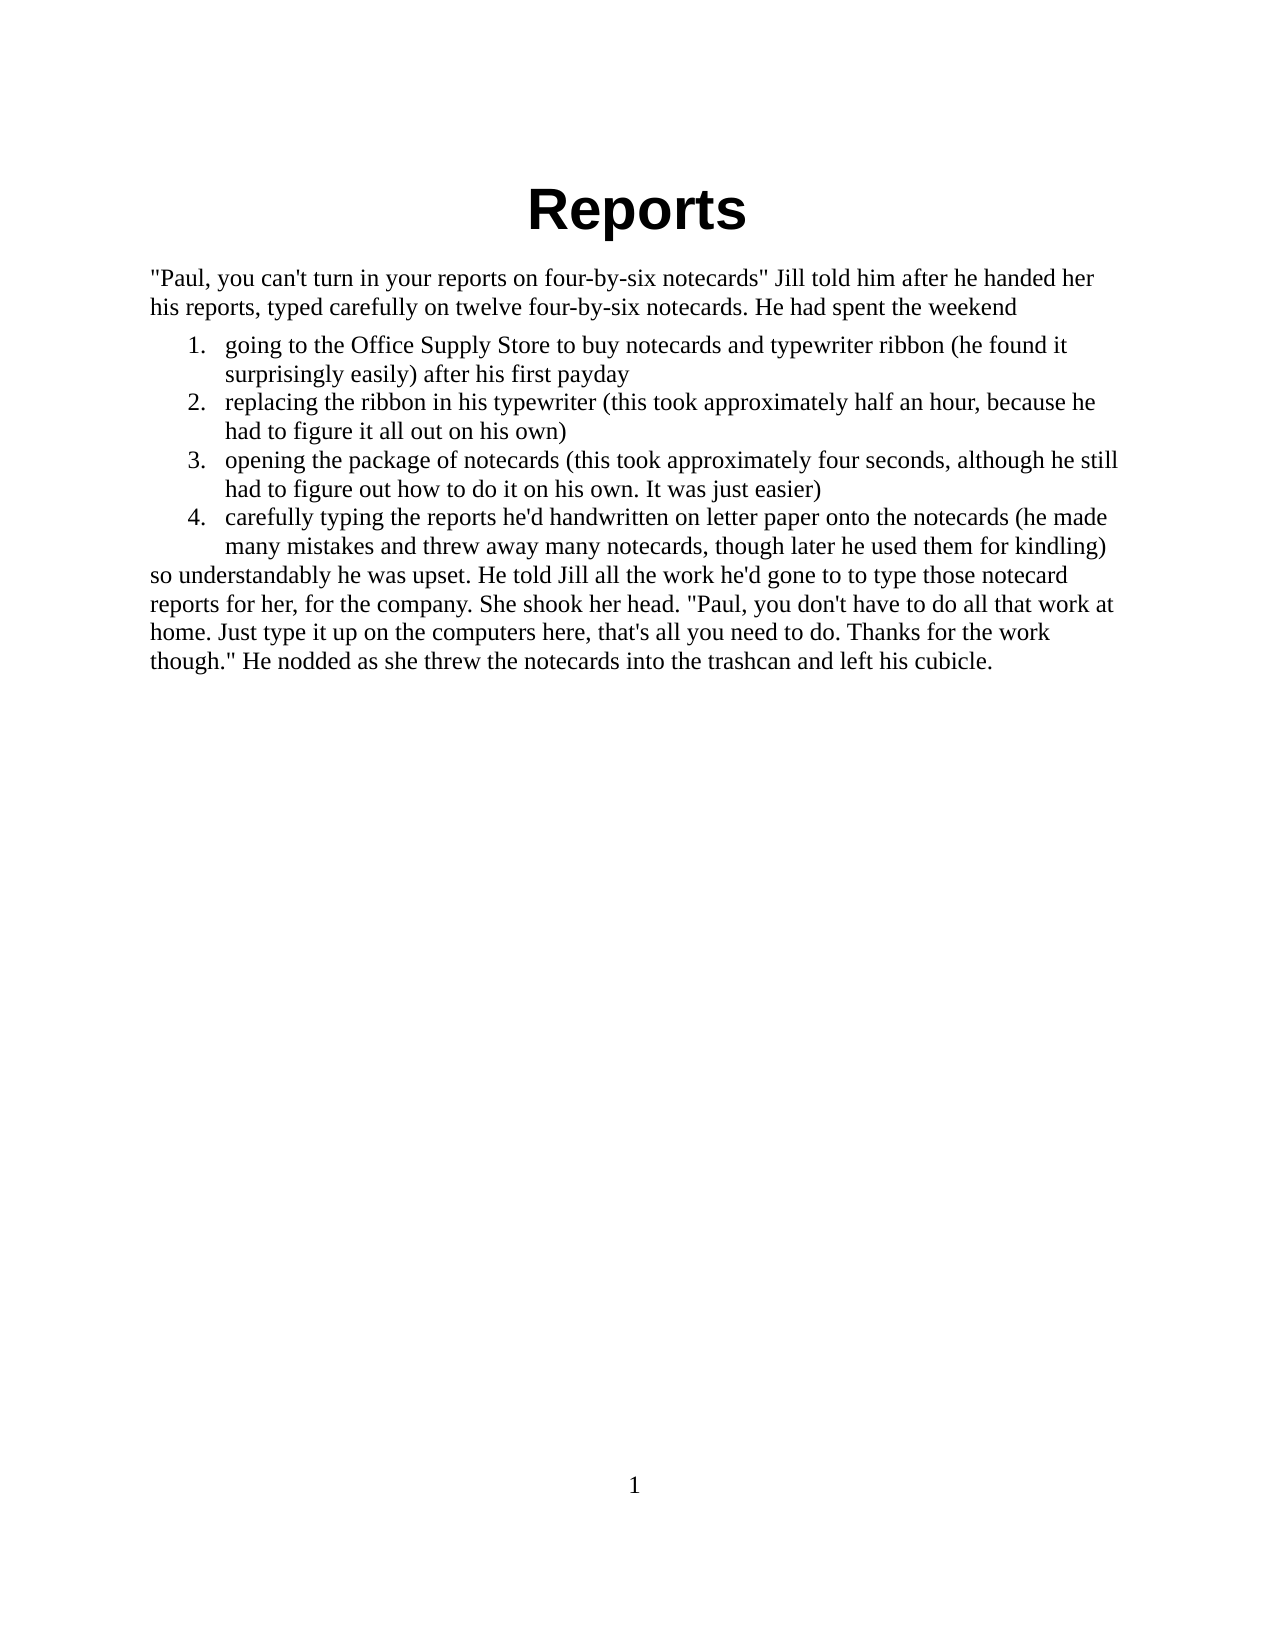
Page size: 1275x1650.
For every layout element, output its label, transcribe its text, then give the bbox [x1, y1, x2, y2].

list replacing the ribbon in his typewriter (this took approximately half an hour, because he had to figure it all out on his own) [187, 387, 1125, 445]
list going to the Office Supply Store to buy notecards and typewriter ribbon (he found it surprisingly easily) after his first payday [187, 330, 1125, 387]
text so understandably he was upset. He told Jill all the work he'd gone to to type those notecard reports for her, for the company. She shook her head. "Paul, you don't have to do all that work at home. Just type it up on the computers here, that's all you need to do. Thanks for the work though." He nodded as she threw the notecards into the trashcan and left his cubicle. [150, 560, 1125, 675]
list opening the package of notecards (this took approximately four seconds, although he still had to figure out how to do it on his own. It was just easier) [187, 445, 1125, 502]
title Reports [150, 175, 1125, 242]
text "Paul, you can't turn in your reports on four-by-six notecards" Jill told him after he handed her his reports, typed carefully on twelve four-by-six notecards. He had spent the weekend [150, 263, 1125, 321]
list carefully typing the reports he'd handwritten on letter paper onto the notecards (he made many mistakes and threw away many notecards, though later he used them for kindling) [187, 502, 1125, 560]
